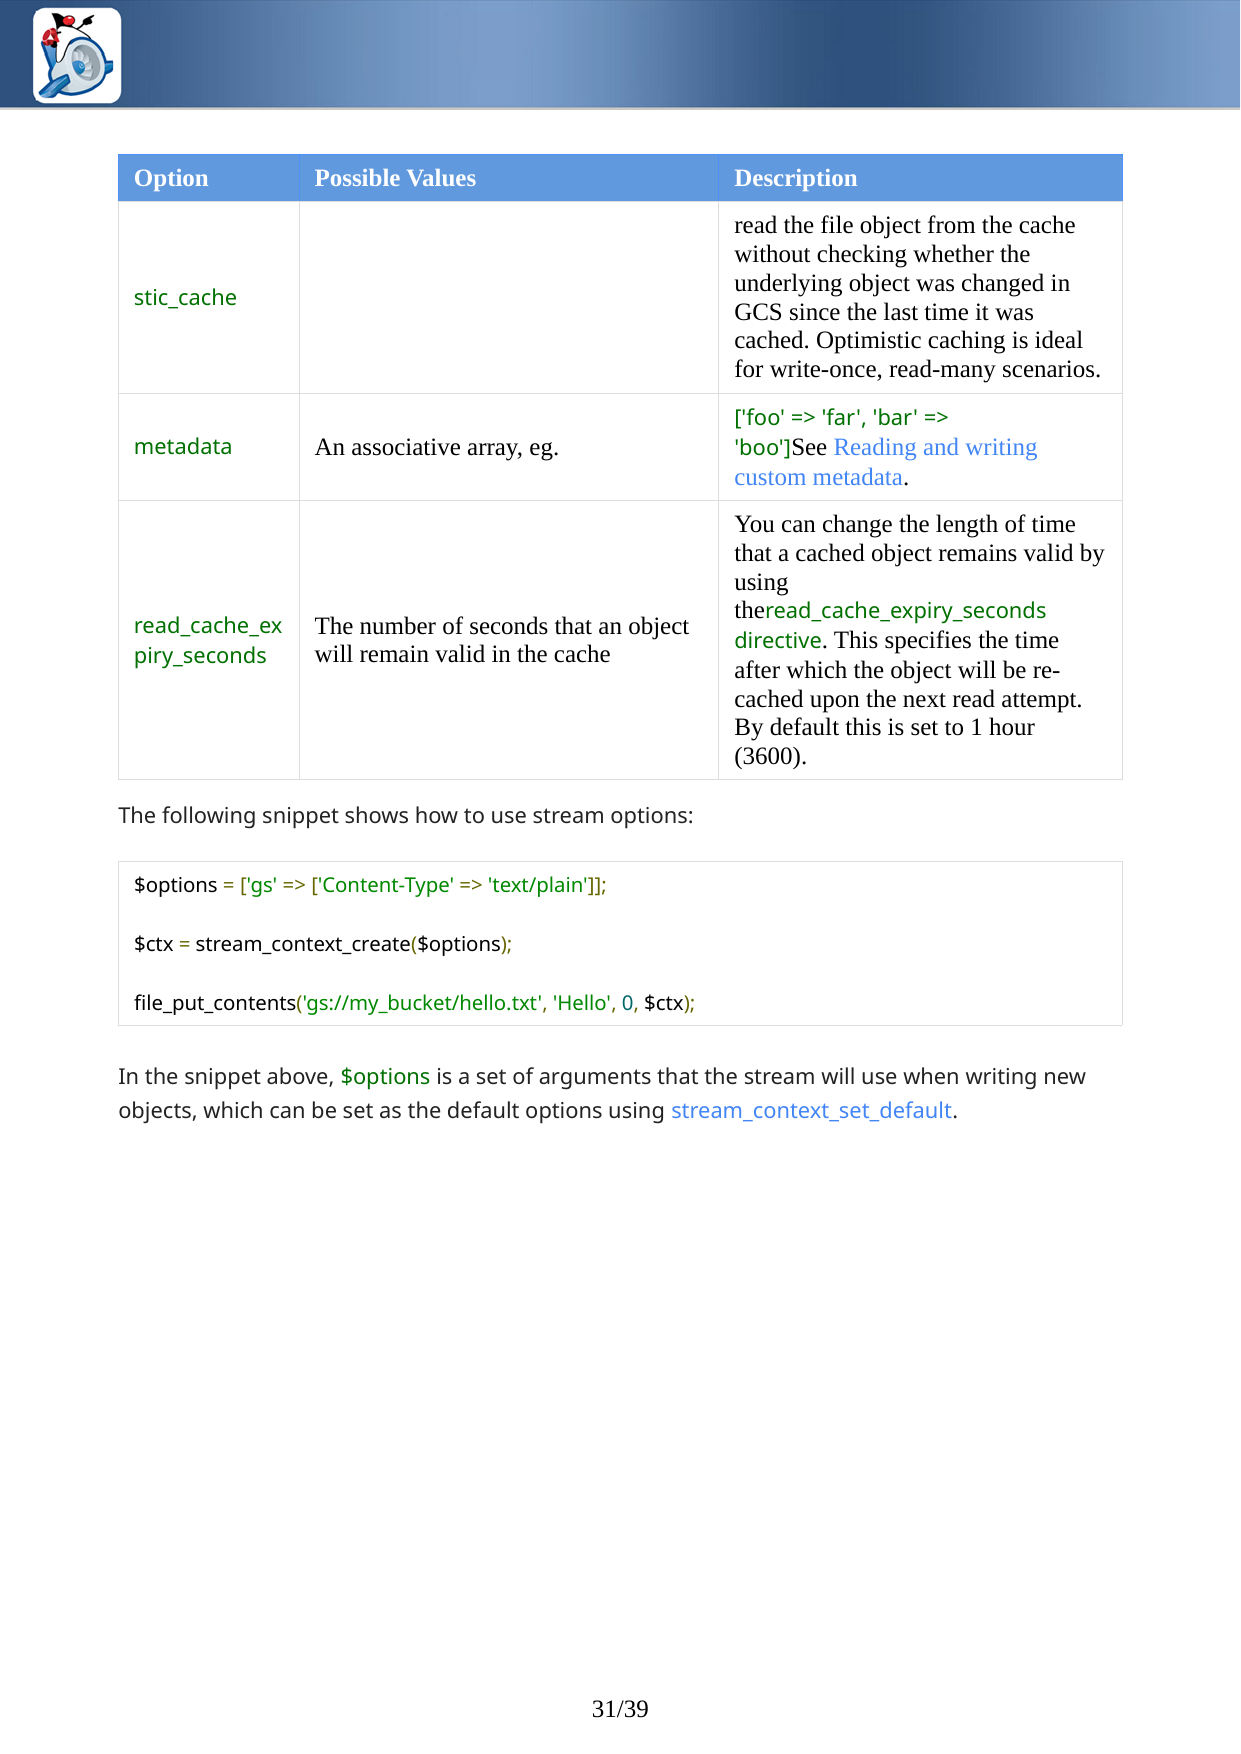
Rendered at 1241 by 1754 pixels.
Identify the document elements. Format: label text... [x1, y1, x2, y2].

table_header Description [719, 155, 1122, 201]
table_cell You can change the length of time that a cached object remains valid by using theread_cache_expiry_seconds directive. This specifies the time after which the object will be re-cached upon the next read attempt. By default this is set to 1 hour (3600). [719, 501, 1122, 779]
table_cell stic_cache [119, 202, 299, 392]
picture [0, 0, 1241, 110]
table_cell The number of seconds that an object will remain valid in the cache [300, 501, 718, 779]
table_cell metadata [119, 394, 299, 500]
table_cell ['foo' => 'far', 'bar' => 'boo']See Reading and writing custom metadata. [719, 394, 1122, 500]
table_cell [300, 202, 718, 392]
table_cell An associative array, eg. [300, 394, 718, 500]
table_header Possible Values [300, 155, 718, 201]
table_cell read_cache_expiry_seconds [119, 501, 299, 779]
text $ctx = stream_context_create($options); [119, 920, 1122, 957]
text $options = ['gs' => ['Content-Type' => 'text/plain']]; [119, 862, 1122, 898]
text In the snippet above, $options is a set of arguments that the stream will use when writing new objects, which can be set as the default options using stream_context_set_default. [118, 1057, 1122, 1125]
text file_put_contents('gs://my_bucket/hello.txt', 'Hello', 0, $ctx); [119, 979, 1122, 1025]
table_header Option [119, 155, 299, 201]
text The following snippet shows how to use stream options: [118, 795, 1122, 829]
table_cell read the file object from the cache without checking whether the underlying object was changed in GCS since the last time it was cached. Optimistic caching is ideal for write-once, read-many scenarios. [719, 202, 1122, 392]
